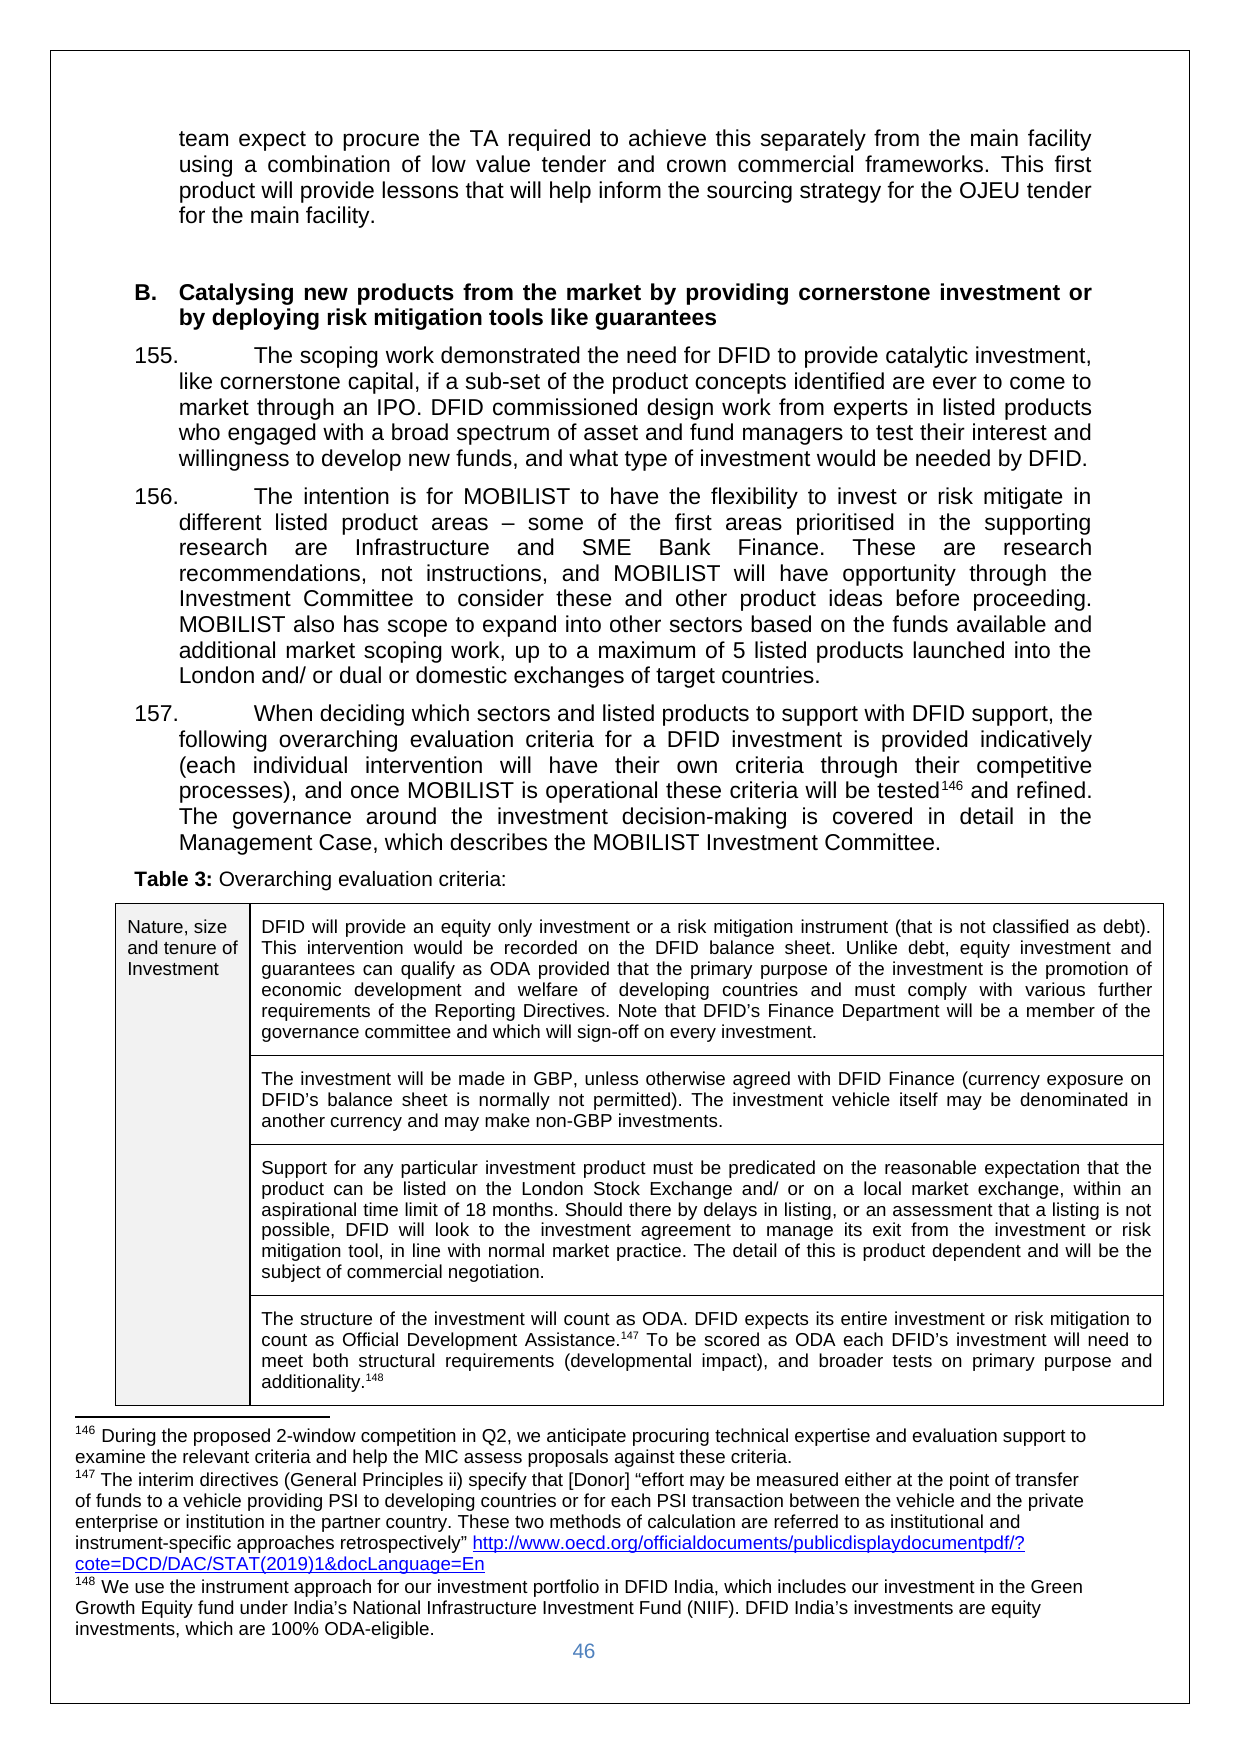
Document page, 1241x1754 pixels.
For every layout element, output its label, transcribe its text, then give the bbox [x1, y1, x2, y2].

table_header Nature, size and tenure of Investment [116, 904, 249, 1405]
text Table 3: Overarching evaluation criteria: [82, 867, 1093, 891]
text B. Catalysing new products from the market by providing cornerstone investment or by deploying risk mitigation tools like guarantees [134, 279, 1093, 330]
list The scoping work demonstrated the need for DFID to provide catalytic investment, like cornerstone capital, if a sub-set of the product concepts identified are ever to come to market through an IPO. DFID commissioned design work from experts in listed products who engaged with a broad spectrum of asset and fund managers to test their interest and willingness to develop new funds, and what type of investment would be needed by DFID. [134, 343, 1093, 471]
table_cell The investment will be made in GBP, unless otherwise agreed with DFID Finance (currency exposure on DFID’s balance sheet is normally not permitted). The investment vehicle itself may be denominated in another currency and may make non-GBP investments. [251, 1056, 1163, 1143]
list During the proposed 2-window competition in Q2, we anticipate procuring technical expertise and evaluation support to examine the relevant criteria and help the MIC assess proposals against these criteria. [75, 1423, 1093, 1468]
table_cell The structure of the investment will count as ODA. DFID expects its entire investment or risk mitigation to count as Official Development Assistance. To be scored as ODA each DFID’s investment will need to meet both structural requirements (developmental impact), and broader tests on primary purpose and additionality. [251, 1296, 1163, 1405]
table_cell Support for any particular investment product must be predicated on the reasonable expectation that the product can be listed on the London Stock Exchange and/ or on a local market exchange, within an aspirational time limit of 18 months. Should there by delays in listing, or an assessment that a listing is not possible, DFID will look to the investment agreement to manage its exit from the investment or risk mitigation tool, in line with normal market practice. The detail of this is product dependent and will be the subject of commercial negotiation. [251, 1145, 1163, 1295]
list team expect to procure the TA required to achieve this separately from the main facility using a combination of low value tender and crown commercial frameworks. This first product will provide lessons that will help inform the sourcing strategy for the OJEU tender for the main facility. [134, 126, 1093, 228]
list The intention is for MOBILIST to have the flexibility to invest or risk mitigate in different listed product areas – some of the first areas prioritised in the supporting research are Infrastructure and SME Bank Finance. These are research recommendations, not instructions, and MOBILIST will have opportunity through the Investment Committee to consider these and other product ideas before proceeding. MOBILIST also has scope to expand into other sectors based on the funds available and additional market scoping work, up to a maximum of 5 listed products launched into the London and/ or dual or domestic exchanges of target countries. [134, 483, 1093, 688]
list When deciding which sectors and listed products to support with DFID support, the following overarching evaluation criteria for a DFID investment is provided indicatively (each individual intervention will have their own criteria through their competitive processes), and once MOBILIST is operational these criteria will be tested and refined. The governance around the investment decision-making is covered in detail in the Management Case, which describes the MOBILIST Investment Committee. [134, 701, 1093, 855]
table_header DFID will provide an equity only investment or a risk mitigation instrument (that is not classified as debt). This intervention would be recorded on the DFID balance sheet. Unlike debt, equity investment and guarantees can qualify as ODA provided that the primary purpose of the investment is the promotion of economic development and welfare of developing countries and must comply with various further requirements of the Reporting Directives. Note that DFID’s Finance Department will be a member of the governance committee and which will sign-off on every investment. [251, 904, 1163, 1055]
